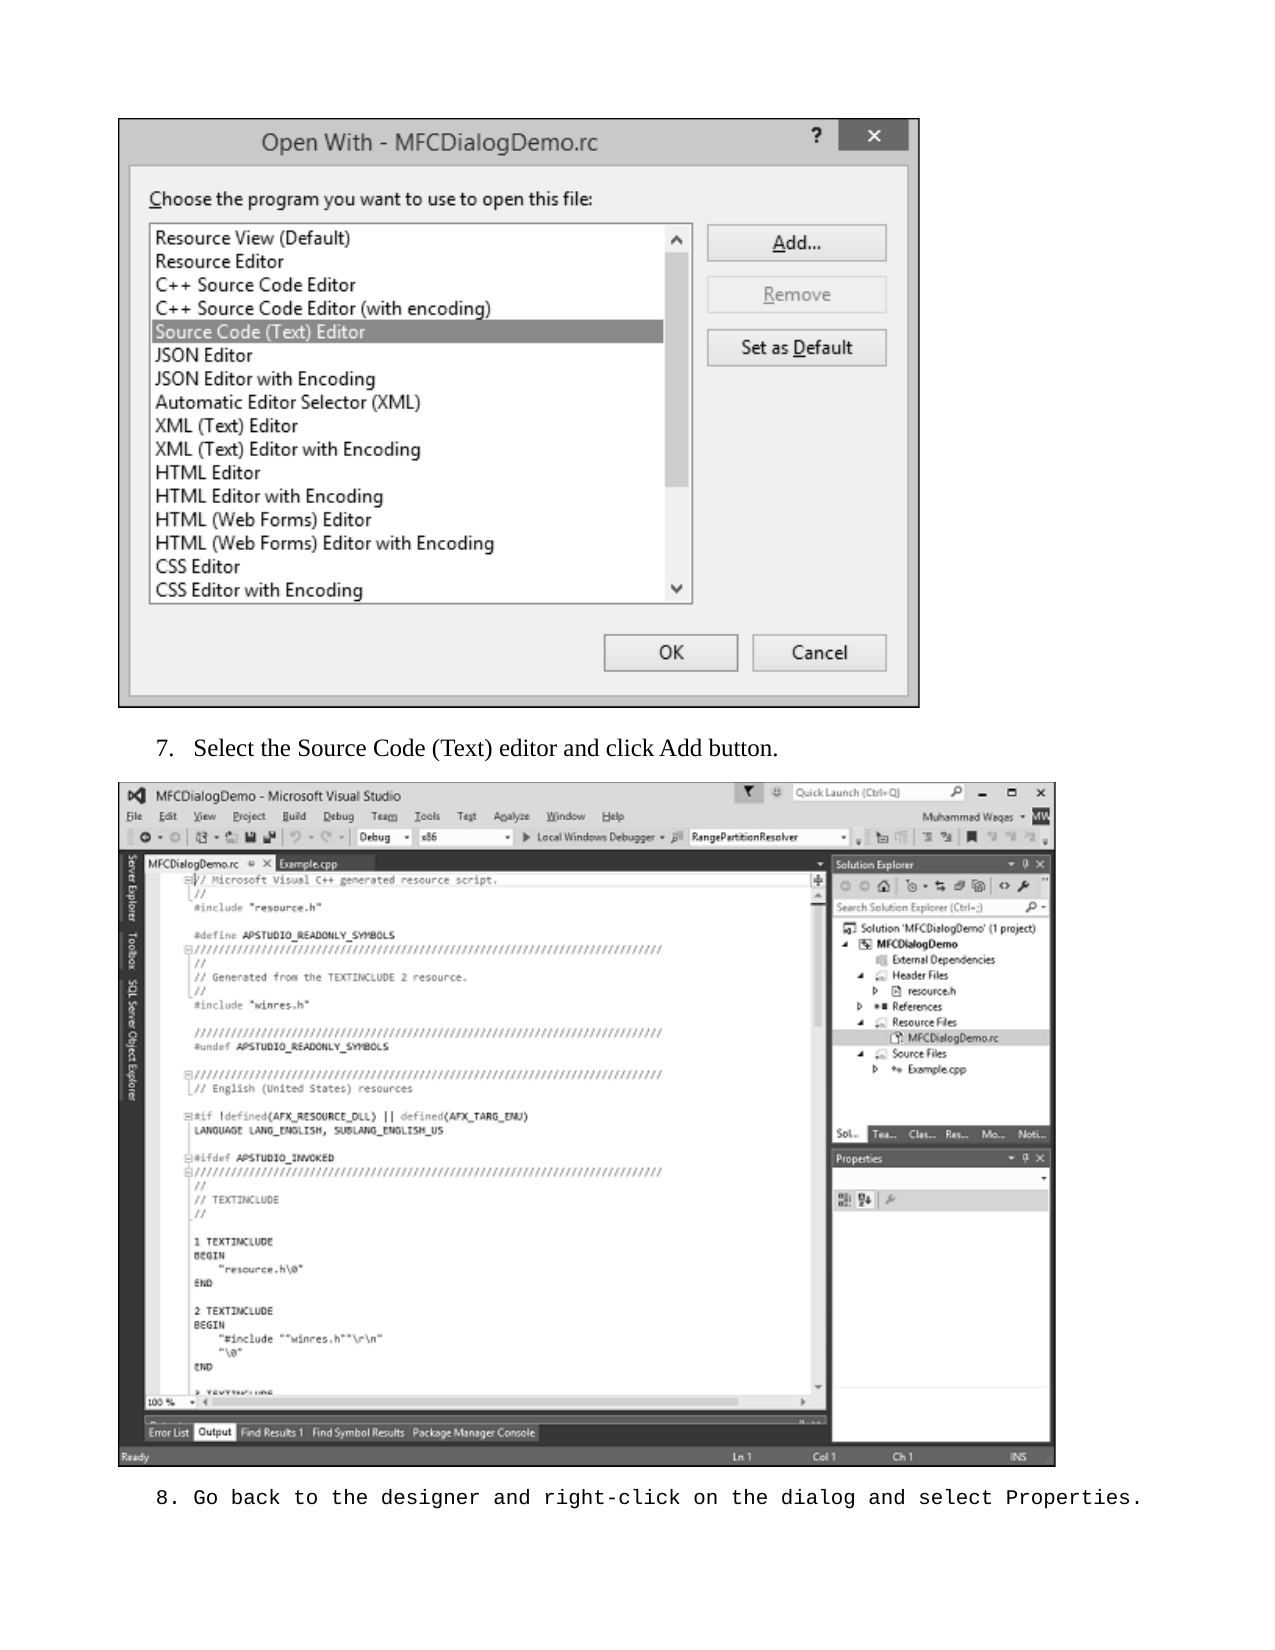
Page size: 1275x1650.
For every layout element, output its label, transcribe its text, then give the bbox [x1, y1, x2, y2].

picture [118, 782, 1056, 1467]
picture [118, 118, 920, 708]
list Select the Source Code (Text) editor and click Add button. [156, 733, 1157, 762]
list Go back to the designer and right-click on the dialog and select Properties. [156, 1487, 1157, 1510]
